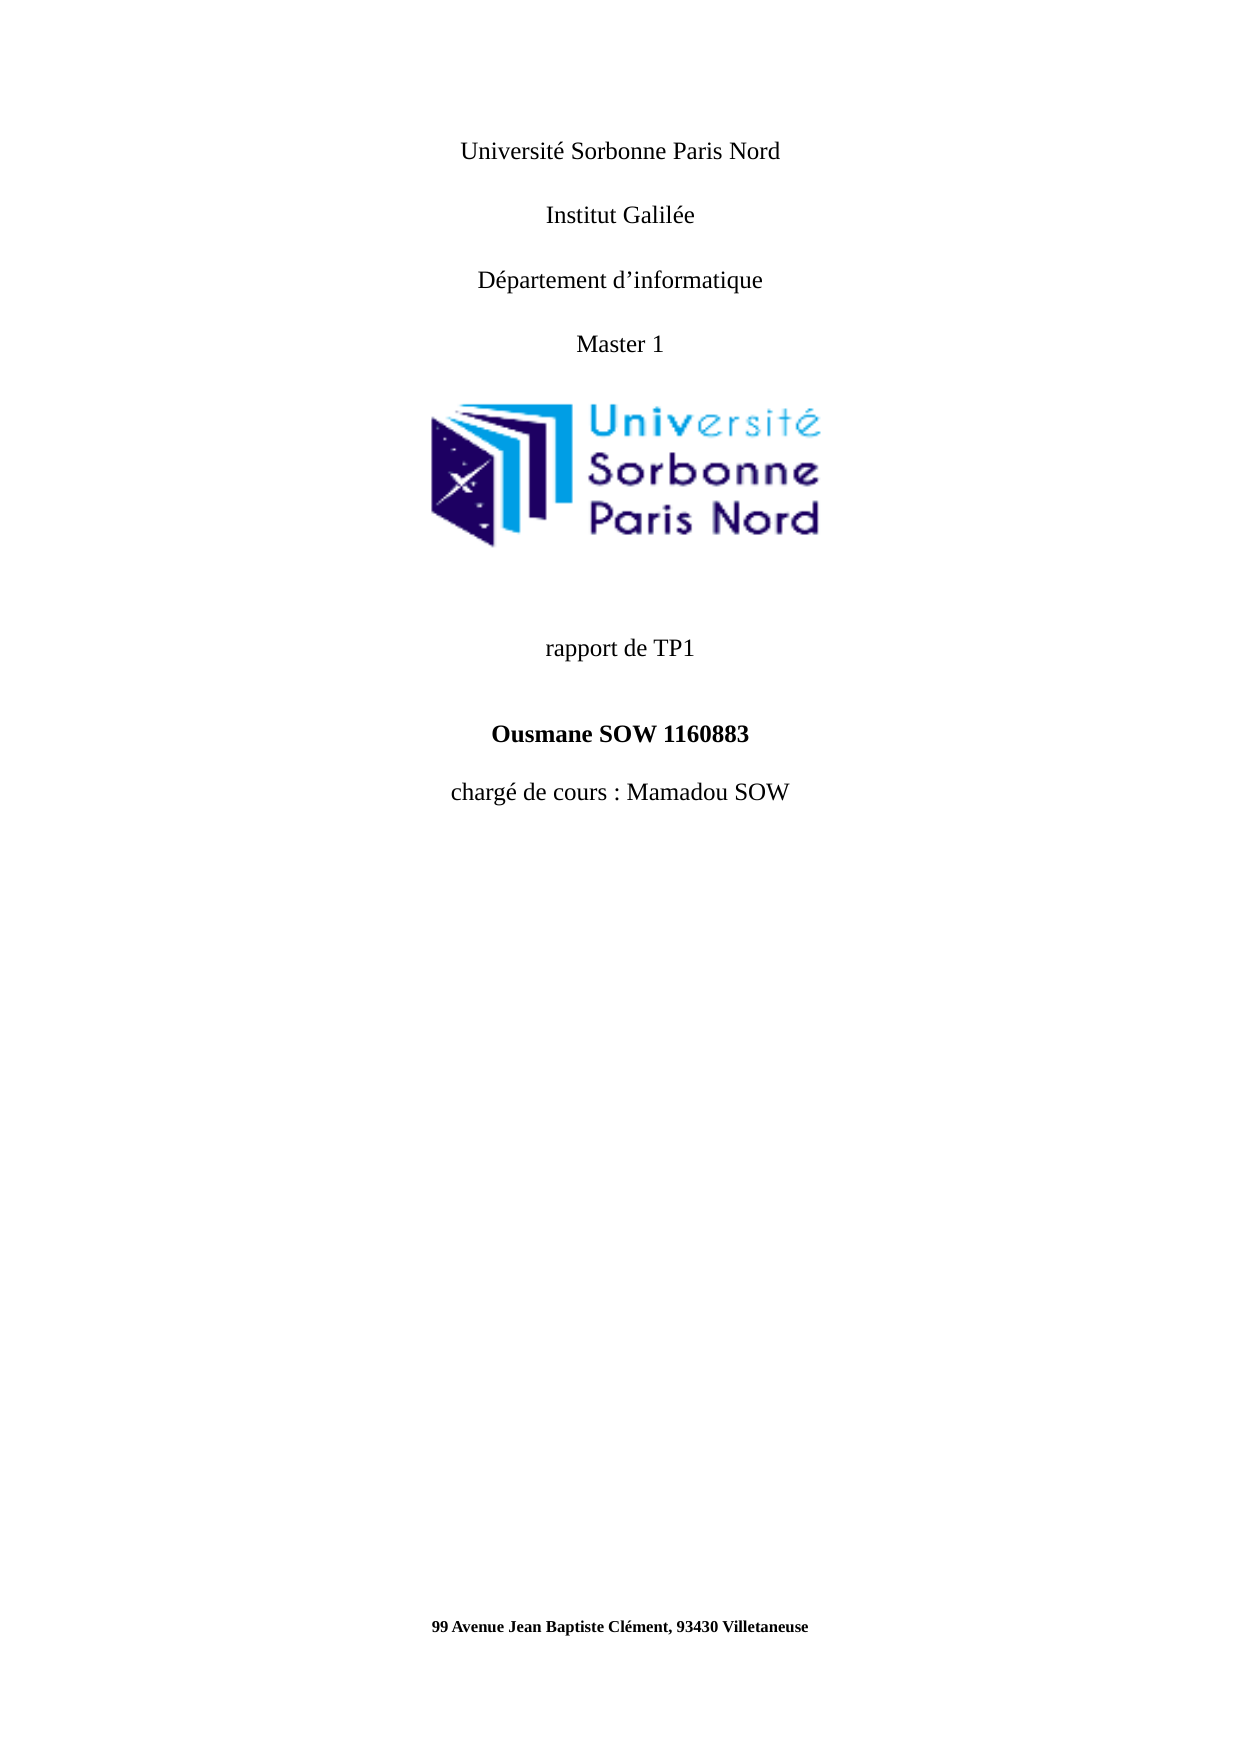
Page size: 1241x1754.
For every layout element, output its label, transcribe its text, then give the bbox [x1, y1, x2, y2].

text Institut Galilée [118, 200, 1122, 229]
text Master 1 [118, 329, 1122, 358]
text Université Sorbonne Paris Nord [118, 136, 1122, 165]
text rapport de TP1 [118, 633, 1122, 662]
text chargé de cours : Mamadou SOW [118, 777, 1122, 806]
text Ousmane SOW 1160883 [118, 719, 1122, 748]
text Département d’informatique [118, 265, 1122, 293]
picture [349, 384, 897, 558]
